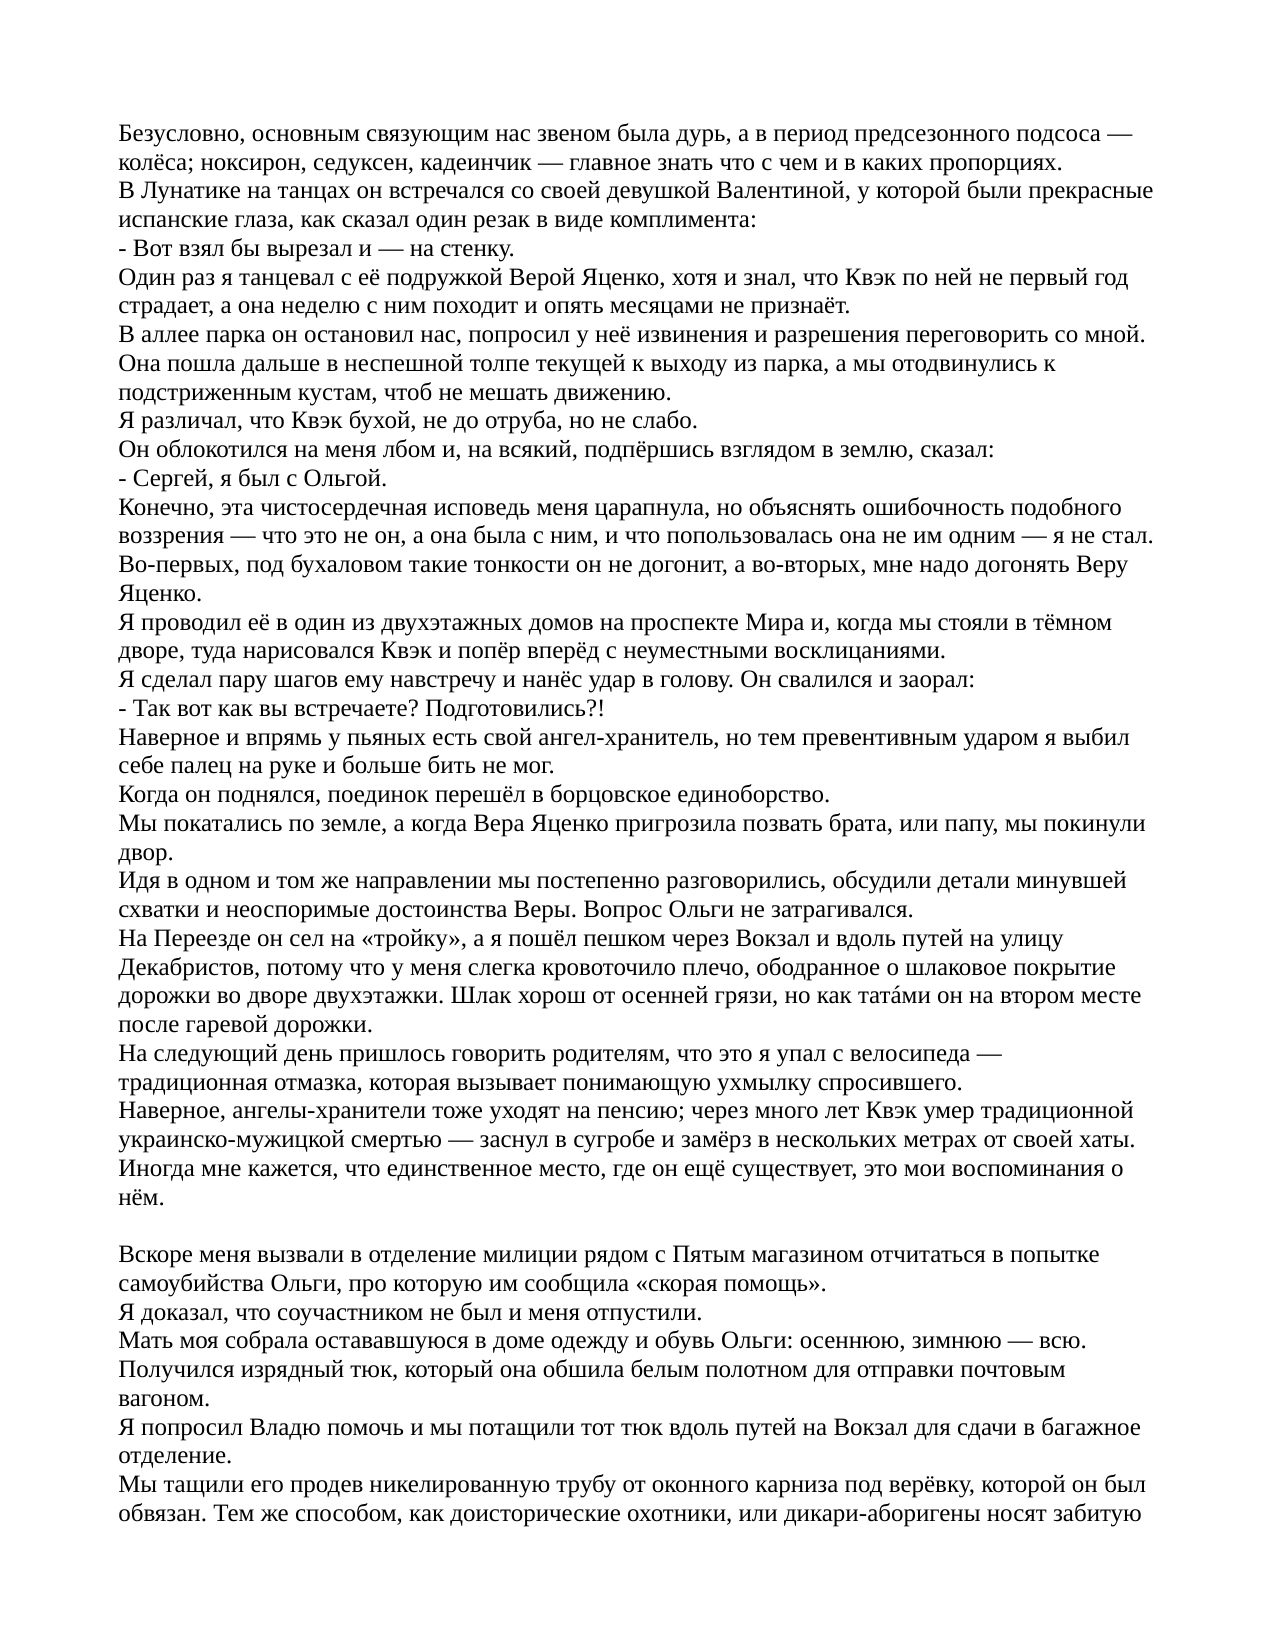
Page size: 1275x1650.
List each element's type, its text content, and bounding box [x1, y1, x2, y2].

text На следующий день пришлось говорить родителям, что это я упал с велосипеда — традиционная отмазка, которая вызывает понимающую ухмылку спросившего. [118, 1038, 1157, 1096]
text Мы покатались по земле, а когда Вера Яценко пригрозила позвать брата, или папу, мы покинули двор. [118, 808, 1157, 866]
text Наверное, ангелы-хранители тоже уходят на пенсию; через много лет Квэк умер традиционной украинско-мужицкой смертью — заснул в сугробе и замёрз в нескольких метрах от своей хаты. [118, 1096, 1157, 1153]
text Безусловно, основным связующим нас звеном была дурь, а в период предсезонного подсоса — колёса; ноксирон, седуксен, кадеинчик — главное знать что с чем и в каких пропорциях. [118, 118, 1157, 176]
text В аллее парка он остановил нас, попросил у неё извинения и разрешения переговорить со мной. Она пошла дальше в неспешной толпе текущей к выходу из парка, а мы отодвинулись к подстриженным кустам, чтоб не мешать движению. [118, 319, 1157, 406]
text - Сергей, я был с Ольгой. [118, 463, 1157, 492]
text Он облокотился на меня лбом и, на всякий, подпёршись взглядом в землю, сказал: [118, 434, 1157, 463]
text Я попросил Владю помочь и мы потащили тот тюк вдоль путей на Вокзал для сдачи в багажное отделение. [118, 1412, 1157, 1469]
text Вскоре меня вызвали в отделение милиции рядом с Пятым магазином отчитаться в попытке самоубийства Ольги, про которую им сообщила «скорая помощь». [118, 1239, 1157, 1297]
text Когда он поднялся, поединок перешёл в борцовское единоборство. [118, 779, 1157, 808]
text Иногда мне кажется, что единственное место, где он ещё существует, это мои воспоминания о нём. [118, 1153, 1157, 1211]
text Наверное и впрямь у пьяных есть свой ангел-хранитель, но тем превентивным ударом я выбил себе палец на руке и больше бить не мог. [118, 722, 1157, 779]
text Во-первых, под бухаловом такие тонкости он не догонит, а во-вторых, мне надо догонять Веру Яценко. [118, 549, 1157, 607]
text Я проводил её в один из двухэтажных домов на проспекте Мира и, когда мы стояли в тёмном дворе, туда нарисовался Квэк и попёр вперёд с неуместными восклицаниями. [118, 607, 1157, 664]
text В Лунатике на танцах он встречался со своей девушкой Валентиной, у которой были прекрасные испанские глаза, как сказал один резак в виде комплимента: [118, 176, 1157, 233]
text - Вот взял бы вырезал и — на стенку. [118, 233, 1157, 262]
text Мать моя собрала остававшуюся в доме одежду и обувь Ольги: осеннюю, зимнюю — всю. Получился изрядный тюк, который она обшила белым полотном для отправки почтовым вагоном. [118, 1326, 1157, 1412]
text - Так вот как вы встречаете? Подготовились?! [118, 693, 1157, 722]
text Конечно, эта чистосердечная исповедь меня царапнула, но объяснять ошибочность подобного воззрения — что это не он, а она была с ним, и что попользовалась она не им одним — я не стал. [118, 492, 1157, 549]
text Я доказал, что соучастником не был и меня отпустили. [118, 1297, 1157, 1326]
text Мы тащили его продев никелированную трубу от оконного карниза под верёвку, которой он был обвязан. Тем же способом, как доисторические охотники, или дикари-аборигены носят забитую [118, 1469, 1157, 1527]
text Я различал, что Квэк бухой, не до отруба, но не слабо. [118, 406, 1157, 434]
text На Переезде он сел на «тройку», а я пошёл пешком через Вокзал и вдоль путей на улицу Декабристов, потому что у меня слегка кровоточило плечо, ободранное о шлаковое покрытие дорожки во дворе двухэтажки. Шлак хорош от осенней грязи, но как татáми он на втором месте после гаревой дорожки. [118, 923, 1157, 1038]
text Я сделал пару шагов ему навстречу и нанёс удар в голову. Он свалился и заорал: [118, 664, 1157, 693]
text Идя в одном и том же направлении мы постепенно разговорились, обсудили детали минувшей схватки и неоспоримые достоинства Веры. Вопрос Ольги не затрагивался. [118, 866, 1157, 923]
text Один раз я танцевал с её подружкой Верой Яценко, хотя и знал, что Квэк по ней не первый год страдает, а она неделю с ним походит и опять месяцами не признаёт. [118, 262, 1157, 319]
